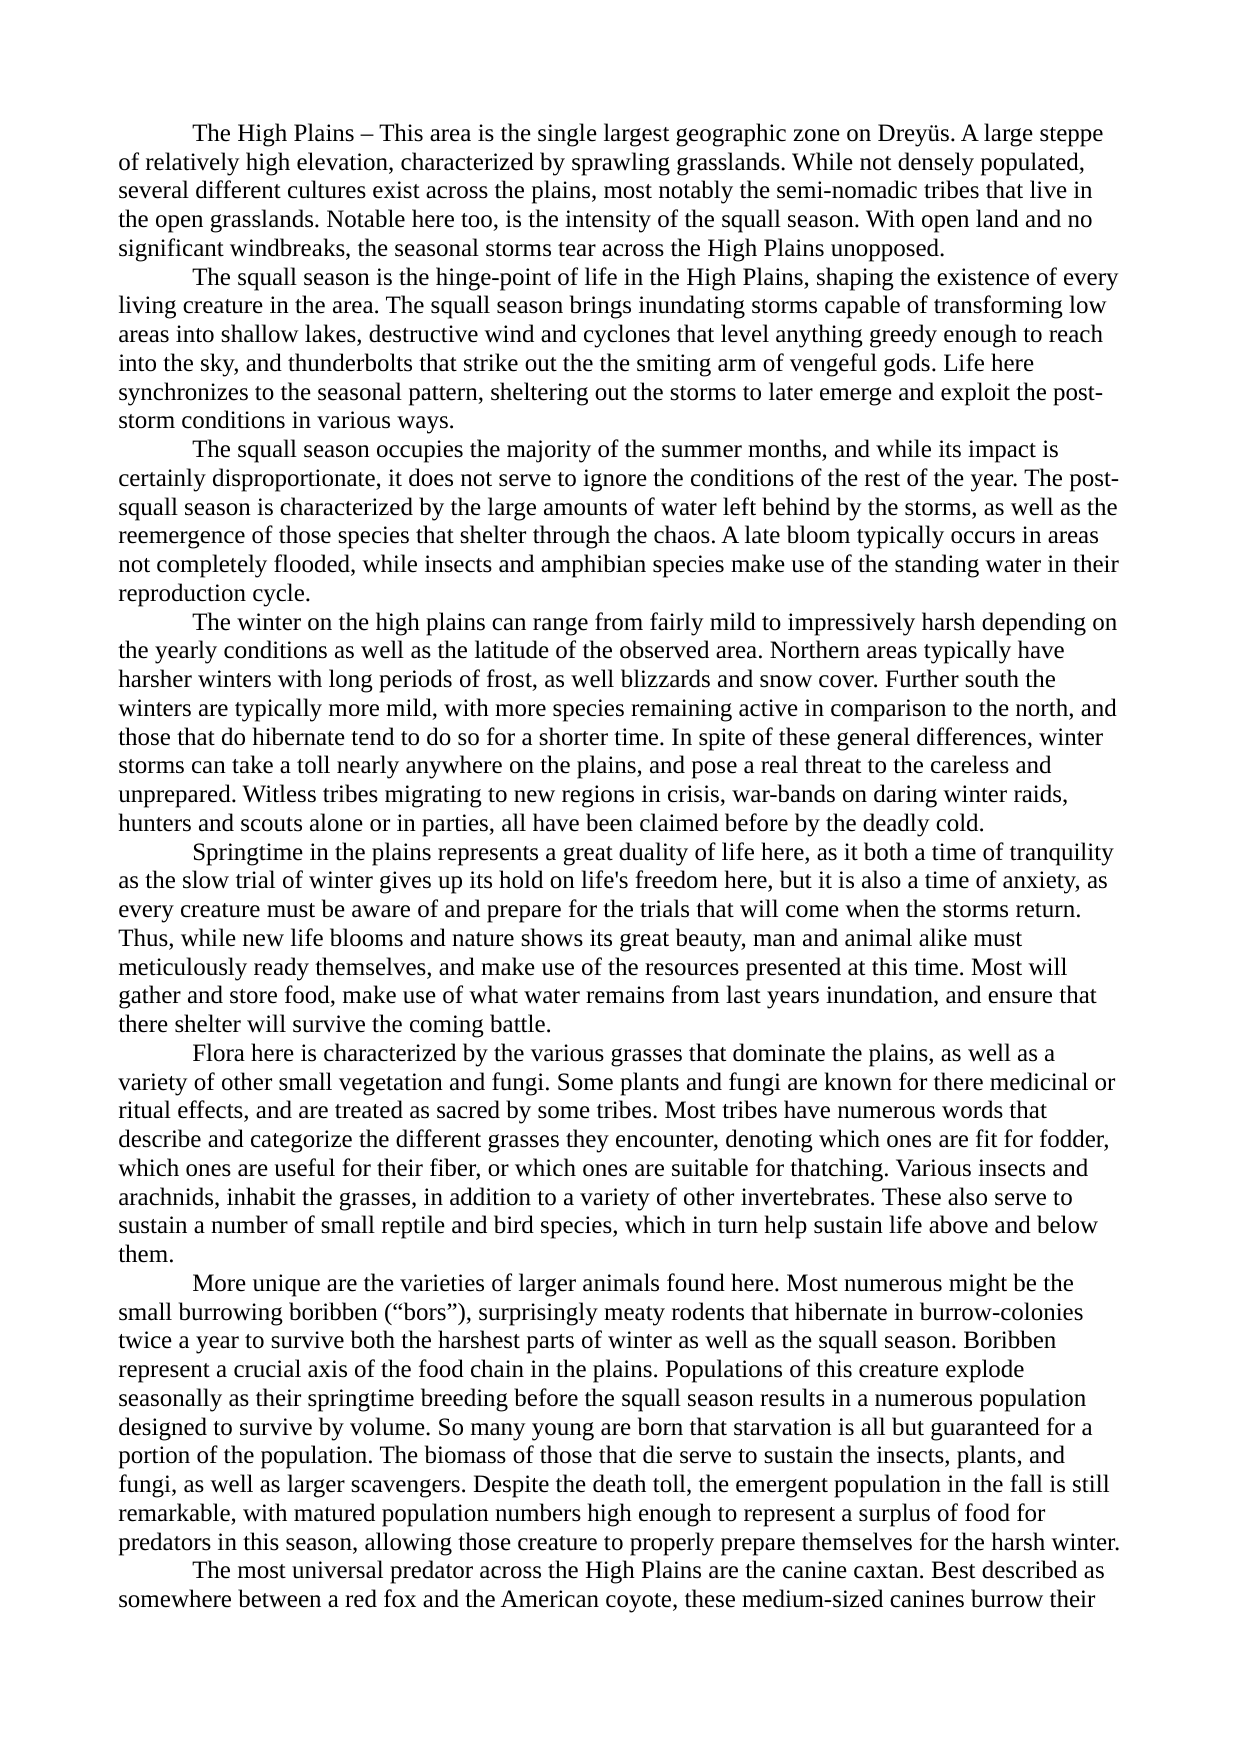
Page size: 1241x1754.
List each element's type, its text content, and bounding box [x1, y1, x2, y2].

text Springtime in the plains represents a great duality of life here, as it both a time of tranquility as the slow trial of winter gives up its hold on life's freedom here, but it is also a time of anxiety, as every creature must be aware of and prepare for the trials that will come when the storms return. Thus, while new life blooms and nature shows its great beauty, man and animal alike must meticulously ready themselves, and make use of the resources presented at this time. Most will gather and store food, make use of what water remains from last years inundation, and ensure that there shelter will survive the coming battle. [118, 837, 1122, 1038]
text More unique are the varieties of larger animals found here. Most numerous might be the small burrowing boribben (“bors”), surprisingly meaty rodents that hibernate in burrow-colonies twice a year to survive both the harshest parts of winter as well as the squall season. Boribben represent a crucial axis of the food chain in the plains. Populations of this creature explode seasonally as their springtime breeding before the squall season results in a numerous population designed to survive by volume. So many young are born that starvation is all but guaranteed for a portion of the population. The biomass of those that die serve to sustain the insects, plants, and fungi, as well as larger scavengers. Despite the death toll, the emergent population in the fall is still remarkable, with matured population numbers high enough to represent a surplus of food for predators in this season, allowing those creature to properly prepare themselves for the harsh winter. [118, 1268, 1122, 1556]
text The squall season occupies the majority of the summer months, and while its impact is certainly disproportionate, it does not serve to ignore the conditions of the rest of the year. The post-squall season is characterized by the large amounts of water left behind by the storms, as well as the reemergence of those species that shelter through the chaos. A late bloom typically occurs in areas not completely flooded, while insects and amphibian species make use of the standing water in their reproduction cycle. [118, 434, 1122, 607]
text The High Plains – This area is the single largest geographic zone on Dreyüs. A large steppe of relatively high elevation, characterized by sprawling grasslands. While not densely populated, several different cultures exist across the plains, most notably the semi-nomadic tribes that live in the open grasslands. Notable here too, is the intensity of the squall season. With open land and no significant windbreaks, the seasonal storms tear across the High Plains unopposed. [118, 118, 1122, 262]
text Flora here is characterized by the various grasses that dominate the plains, as well as a variety of other small vegetation and fungi. Some plants and fungi are known for there medicinal or ritual effects, and are treated as sacred by some tribes. Most tribes have numerous words that describe and categorize the different grasses they encounter, denoting which ones are fit for fodder, which ones are useful for their fiber, or which ones are suitable for thatching. Various insects and arachnids, inhabit the grasses, in addition to a variety of other invertebrates. These also serve to sustain a number of small reptile and bird species, which in turn help sustain life above and below them. [118, 1038, 1122, 1268]
text The winter on the high plains can range from fairly mild to impressively harsh depending on the yearly conditions as well as the latitude of the observed area. Northern areas typically have harsher winters with long periods of frost, as well blizzards and snow cover. Further south the winters are typically more mild, with more species remaining active in comparison to the north, and those that do hibernate tend to do so for a shorter time. In spite of these general differences, winter storms can take a toll nearly anywhere on the plains, and pose a real threat to the careless and unprepared. Witless tribes migrating to new regions in crisis, war-bands on daring winter raids, hunters and scouts alone or in parties, all have been claimed before by the deadly cold. [118, 607, 1122, 837]
text The most universal predator across the High Plains are the canine caxtan. Best described as somewhere between a red fox and the American coyote, these medium-sized canines burrow their [118, 1556, 1122, 1613]
text The squall season is the hinge-point of life in the High Plains, shaping the existence of every living creature in the area. The squall season brings inundating storms capable of transforming low areas into shallow lakes, destructive wind and cyclones that level anything greedy enough to reach into the sky, and thunderbolts that strike out the the smiting arm of vengeful gods. Life here synchronizes to the seasonal pattern, sheltering out the storms to later emerge and exploit the post-storm conditions in various ways. [118, 262, 1122, 434]
